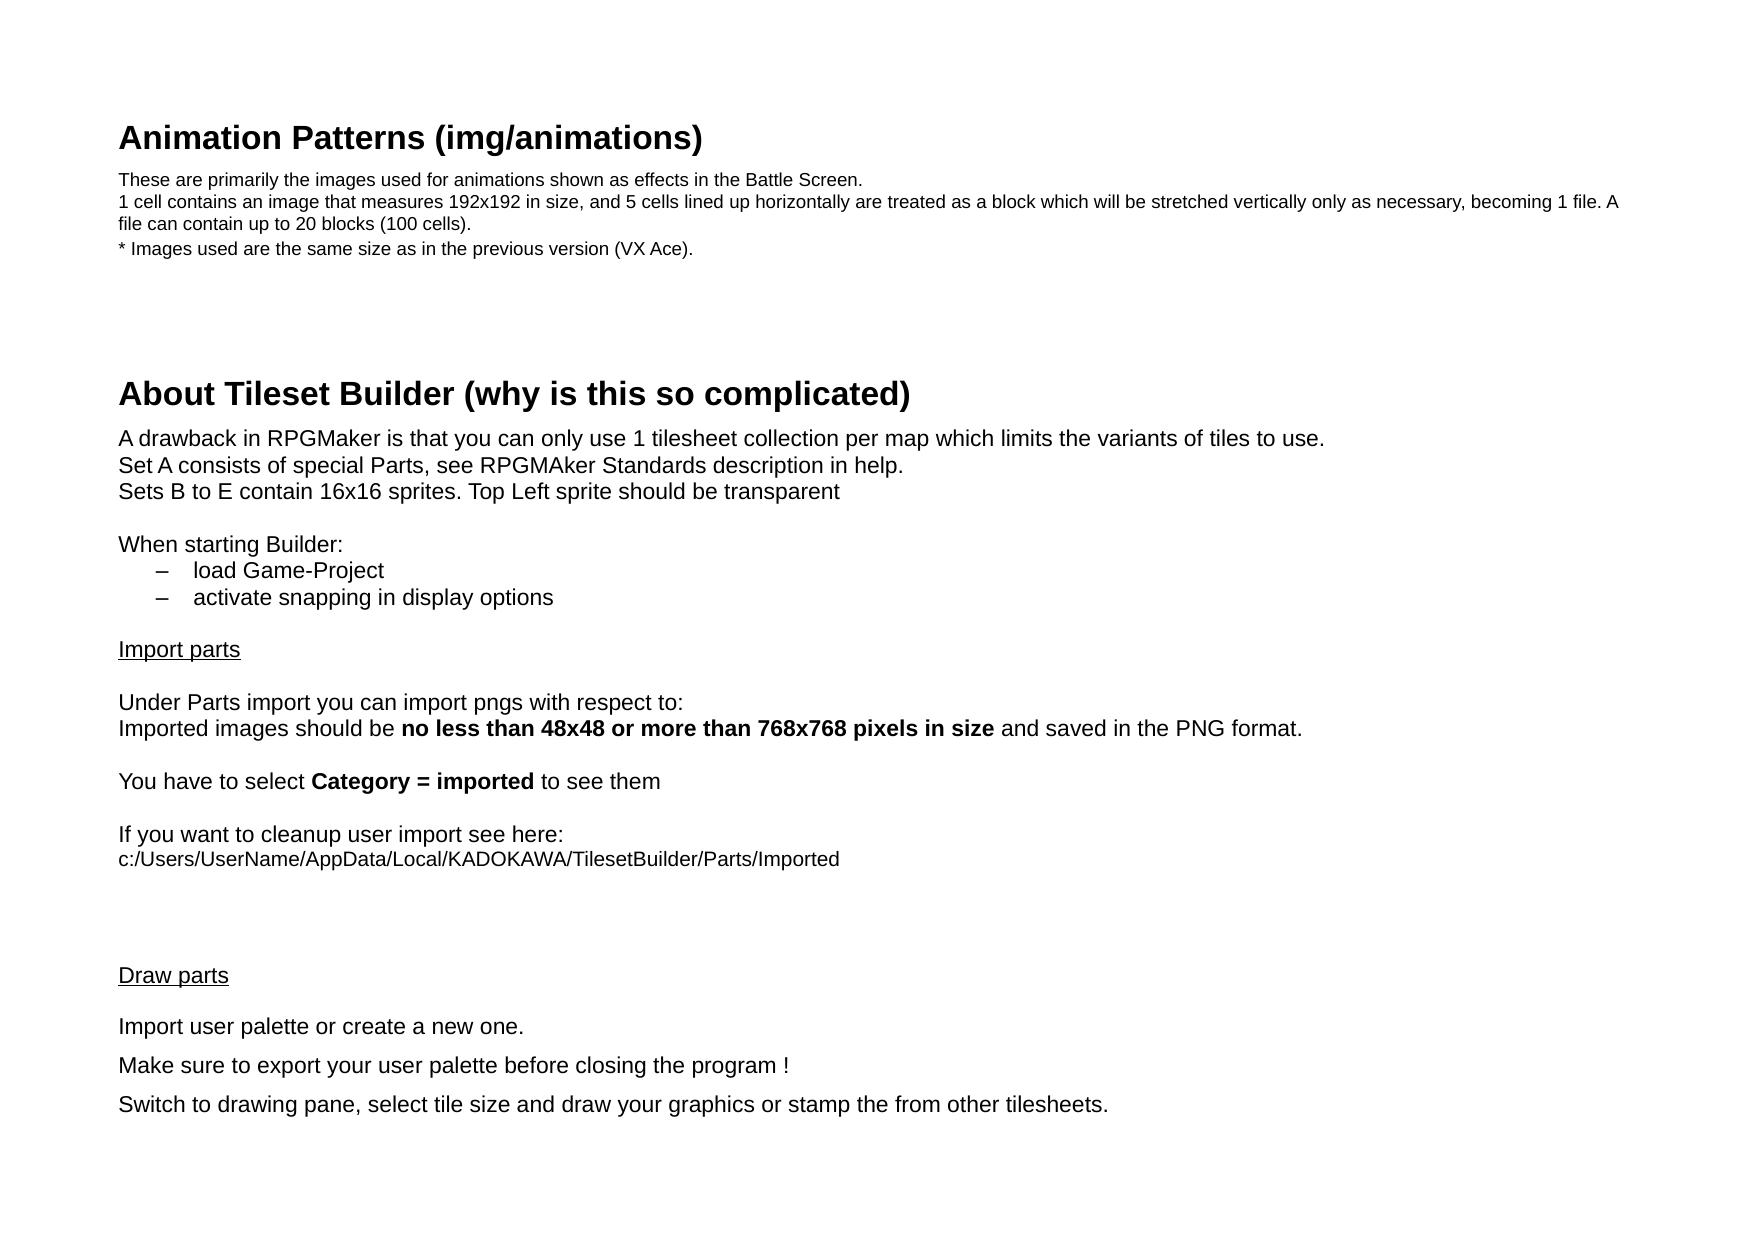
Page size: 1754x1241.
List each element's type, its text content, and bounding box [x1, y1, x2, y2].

list These are primarily the images used for animations shown as effects in the Battle Screen. 1 cell contains an image that measures 192x192 in size, and 5 cells lined up horizontally are treated as a block which will be stretched vertically only as necessary, becoming 1 file. A file can contain up to 20 blocks (100 cells). * Images used are the same size as in the previous version (VX Ace). [118, 169, 1636, 260]
text Import user palette or create a new one. [118, 1013, 1636, 1039]
text You have to select Category = imported to see them [118, 768, 1636, 794]
text Switch to drawing pane, select tile size and draw your graphics or stamp the from other tilesheets. [118, 1091, 1636, 1117]
text If you want to cleanup user import see here: [118, 821, 1636, 847]
text Import parts [118, 636, 1636, 662]
text Under Parts import you can import pngs with respect to: [118, 689, 1636, 715]
subtitle Animation Patterns (img/animations) [118, 118, 1636, 157]
text Make sure to export your user palette before closing the program ! [118, 1052, 1636, 1078]
text c:/Users/UserName/AppData/Local/KADOKAWA/TilesetBuilder/Parts/Imported [118, 847, 1636, 871]
text Set A consists of special Parts, see RPGMAker Standards description in help. [118, 452, 1636, 478]
text Imported images should be no less than 48x48 or more than 768x768 pixels in size and saved in the PNG format. [118, 715, 1636, 742]
text Sets B to E contain 16x16 sprites. Top Left sprite should be transparent [118, 478, 1636, 504]
text Draw parts [118, 962, 1636, 989]
list load Game-Project [156, 557, 1636, 583]
text A drawback in RPGMaker is that you can only use 1 tilesheet collection per map which limits the variants of tiles to use. [118, 425, 1636, 452]
text When starting Builder: [118, 531, 1636, 557]
list activate snapping in display options [156, 583, 1636, 610]
subtitle About Tileset Builder (why is this so complicated) [118, 374, 1636, 413]
